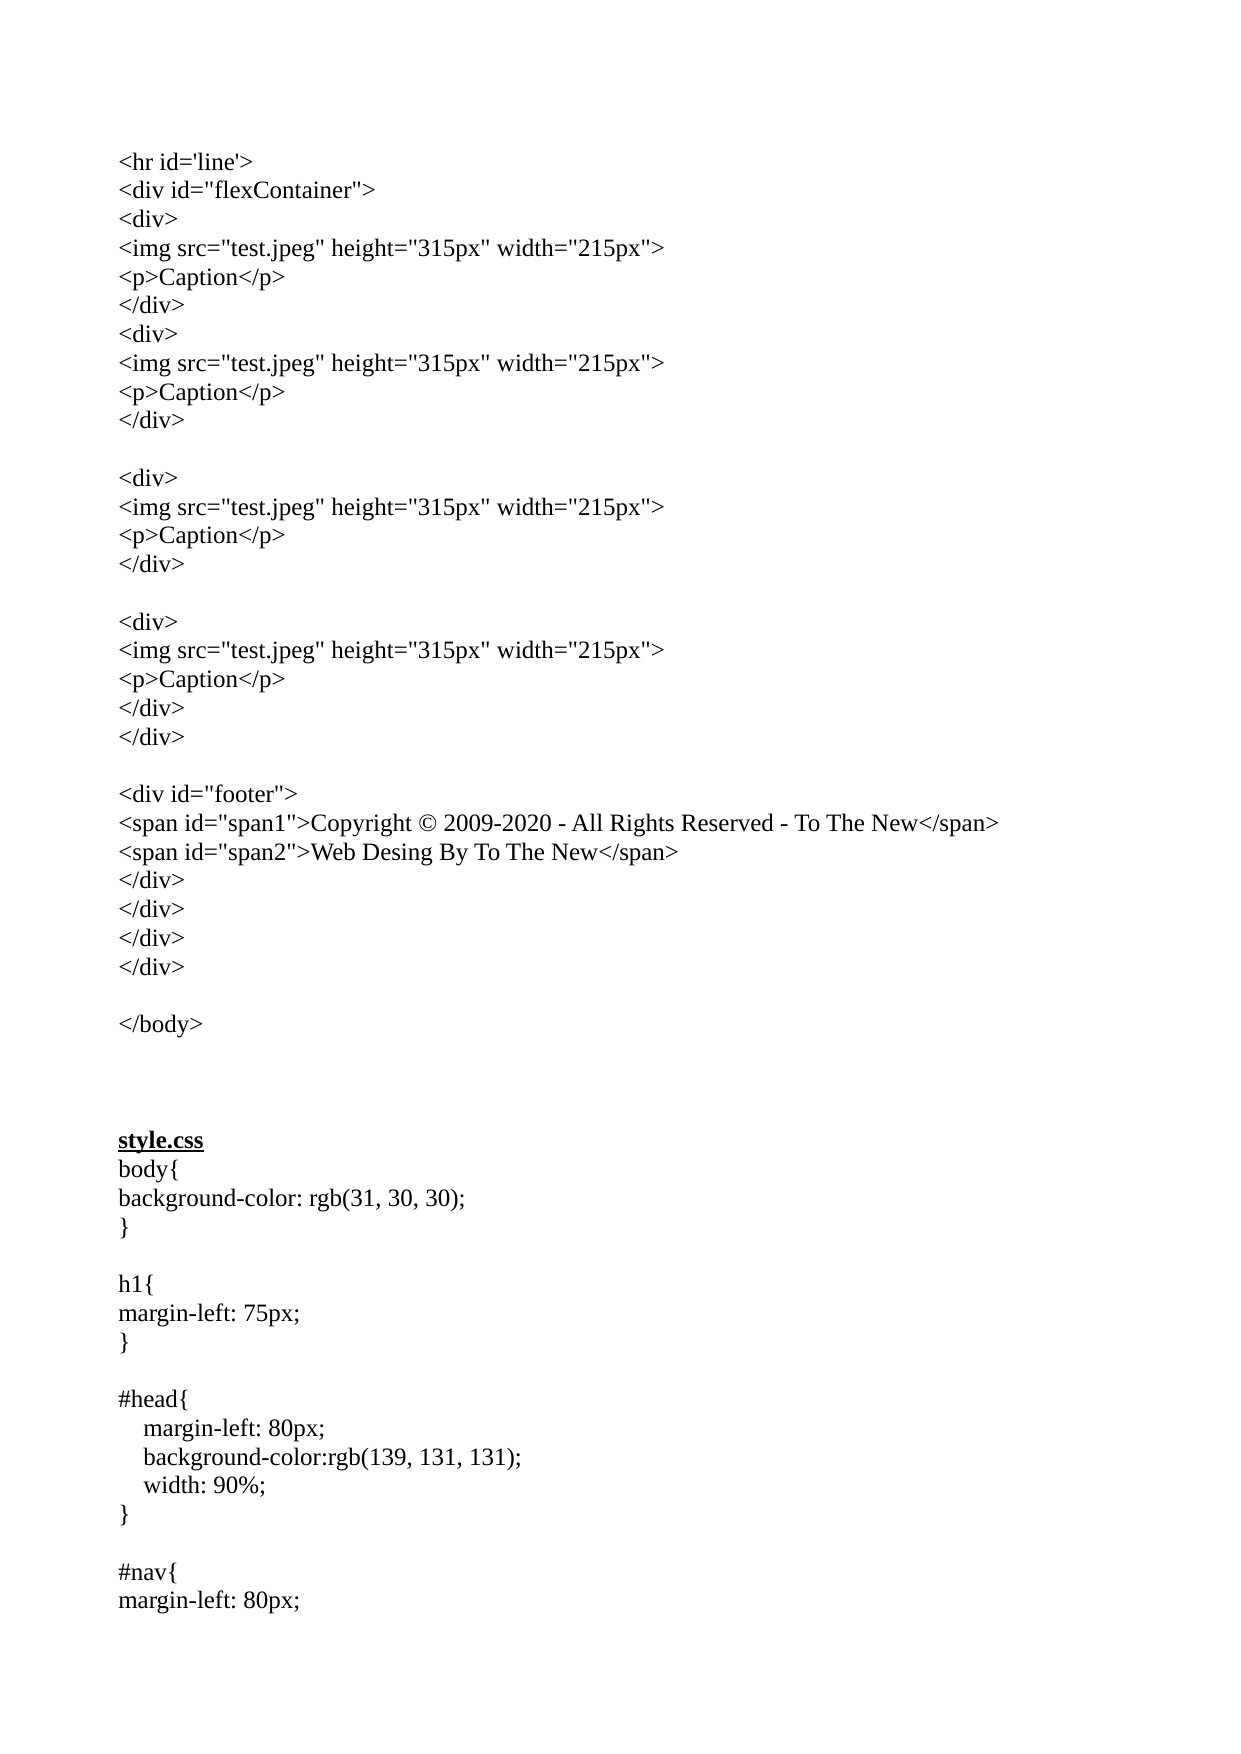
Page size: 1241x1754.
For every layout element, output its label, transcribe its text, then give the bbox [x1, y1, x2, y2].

text </div> [118, 693, 1122, 722]
text </body> [118, 1009, 1122, 1038]
text } [118, 1327, 1122, 1355]
text <p>Caption</p> [118, 377, 1122, 406]
text <p>Caption</p> [118, 664, 1122, 693]
text style.css [118, 1125, 1122, 1154]
text <div id="flexContainer"> [118, 176, 1122, 204]
text body{ [118, 1154, 1122, 1183]
text <div> [118, 319, 1122, 348]
text <img src="test.jpeg" height="315px" width="215px"> [118, 636, 1122, 664]
text } [118, 1212, 1122, 1240]
text </div> [118, 291, 1122, 319]
text </div> [118, 894, 1122, 923]
text margin-left: 75px; [118, 1298, 1122, 1327]
text background-color:rgb(139, 131, 131); [118, 1442, 1122, 1470]
text <span id="span1">Copyright © 2009-2020 - All Rights Reserved - To The New</span> [118, 808, 1122, 837]
text <img src="test.jpeg" height="315px" width="215px"> [118, 348, 1122, 377]
text </div> [118, 549, 1122, 578]
text margin-left: 80px; [118, 1585, 1122, 1614]
text background-color: rgb(31, 30, 30); [118, 1183, 1122, 1212]
text <img src="test.jpeg" height="315px" width="215px"> [118, 492, 1122, 521]
text margin-left: 80px; [118, 1413, 1122, 1442]
text </div> [118, 923, 1122, 952]
text </div> [118, 722, 1122, 751]
text <div id="footer"> [118, 779, 1122, 808]
text <p>Caption</p> [118, 262, 1122, 291]
text } [118, 1499, 1122, 1528]
text </div> [118, 952, 1122, 981]
text #nav{ [118, 1557, 1122, 1585]
text <hr id='line'> [118, 147, 1122, 176]
text </div> [118, 866, 1122, 894]
text <p>Caption</p> [118, 521, 1122, 549]
text <span id="span2">Web Desing By To The New</span> [118, 837, 1122, 866]
text #head{ [118, 1384, 1122, 1413]
text <div> [118, 204, 1122, 233]
text width: 90%; [118, 1470, 1122, 1499]
text <img src="test.jpeg" height="315px" width="215px"> [118, 233, 1122, 262]
text h1{ [118, 1269, 1122, 1298]
text <div> [118, 607, 1122, 636]
text </div> [118, 406, 1122, 434]
text <div> [118, 463, 1122, 492]
